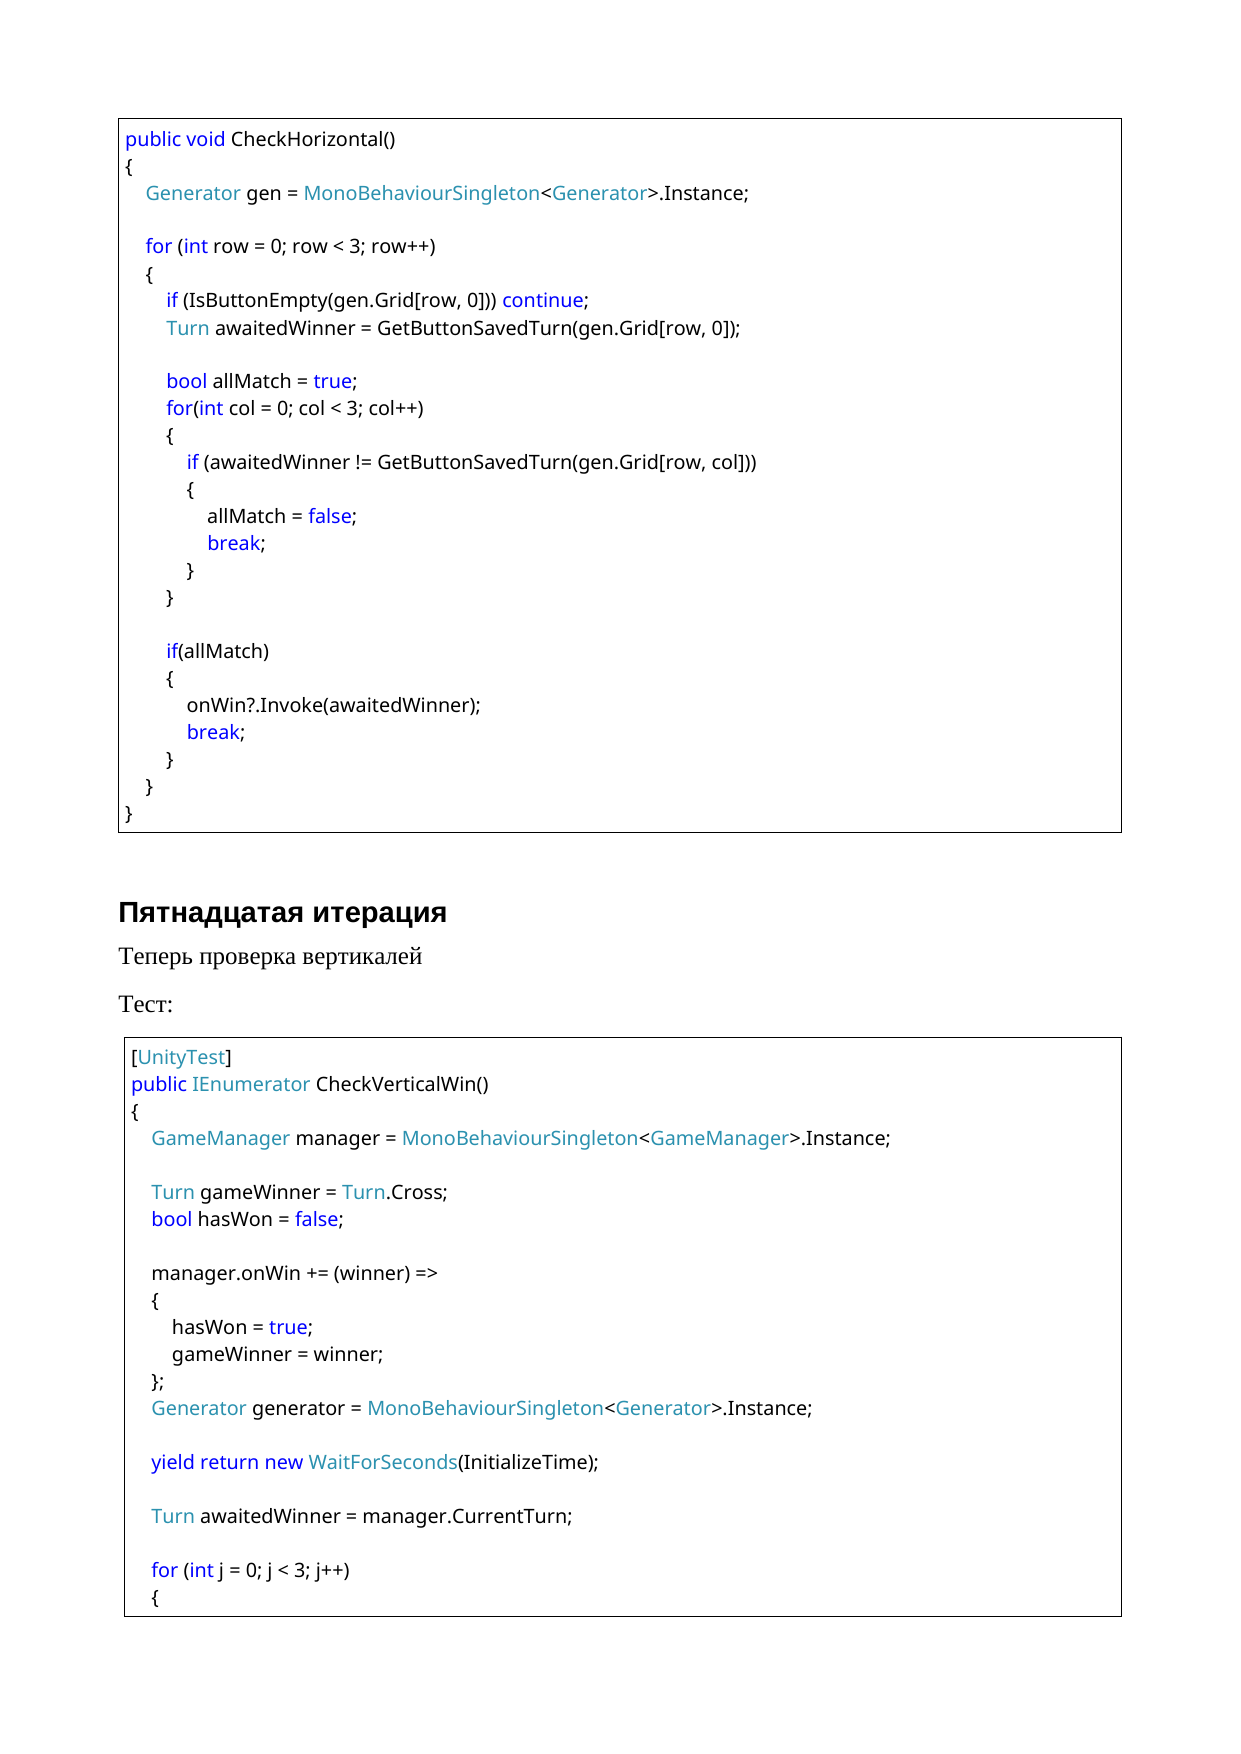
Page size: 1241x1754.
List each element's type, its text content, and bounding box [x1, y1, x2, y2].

table_header public void CheckHorizontal() { Generator gen = MonoBehaviourSingleton<Generator>.Instance; for (int row = 0; row < 3; row++) { if (IsButtonEmpty(gen.Grid[row, 0])) continue; Turn awaitedWinner = GetButtonSavedTurn(gen.Grid[row, 0]); bool allMatch = true; for(int col = 0; col < 3; col++) { if (awaitedWinner != GetButtonSavedTurn(gen.Grid[row, col])) { allMatch = false; break; } } if(allMatch) { onWin?.Invoke(awaitedWinner); break; } } } [119, 119, 1121, 832]
table_header [UnityTest] public IEnumerator CheckVerticalWin() { GameManager manager = MonoBehaviourSingleton<GameManager>.Instance; Turn gameWinner = Turn.Cross; bool hasWon = false; manager.onWin += (winner) => { hasWon = true; gameWinner = winner; }; Generator generator = MonoBehaviourSingleton<Generator>.Instance; yield return new WaitForSeconds(InitializeTime); Turn awaitedWinner = manager.CurrentTurn; for (int j = 0; j < 3; j++) { [125, 1038, 1121, 1616]
text Тест: [118, 989, 1122, 1018]
text Теперь проверка вертикалей [118, 941, 1122, 970]
subtitle Пятнадцатая итерация [118, 895, 1122, 929]
